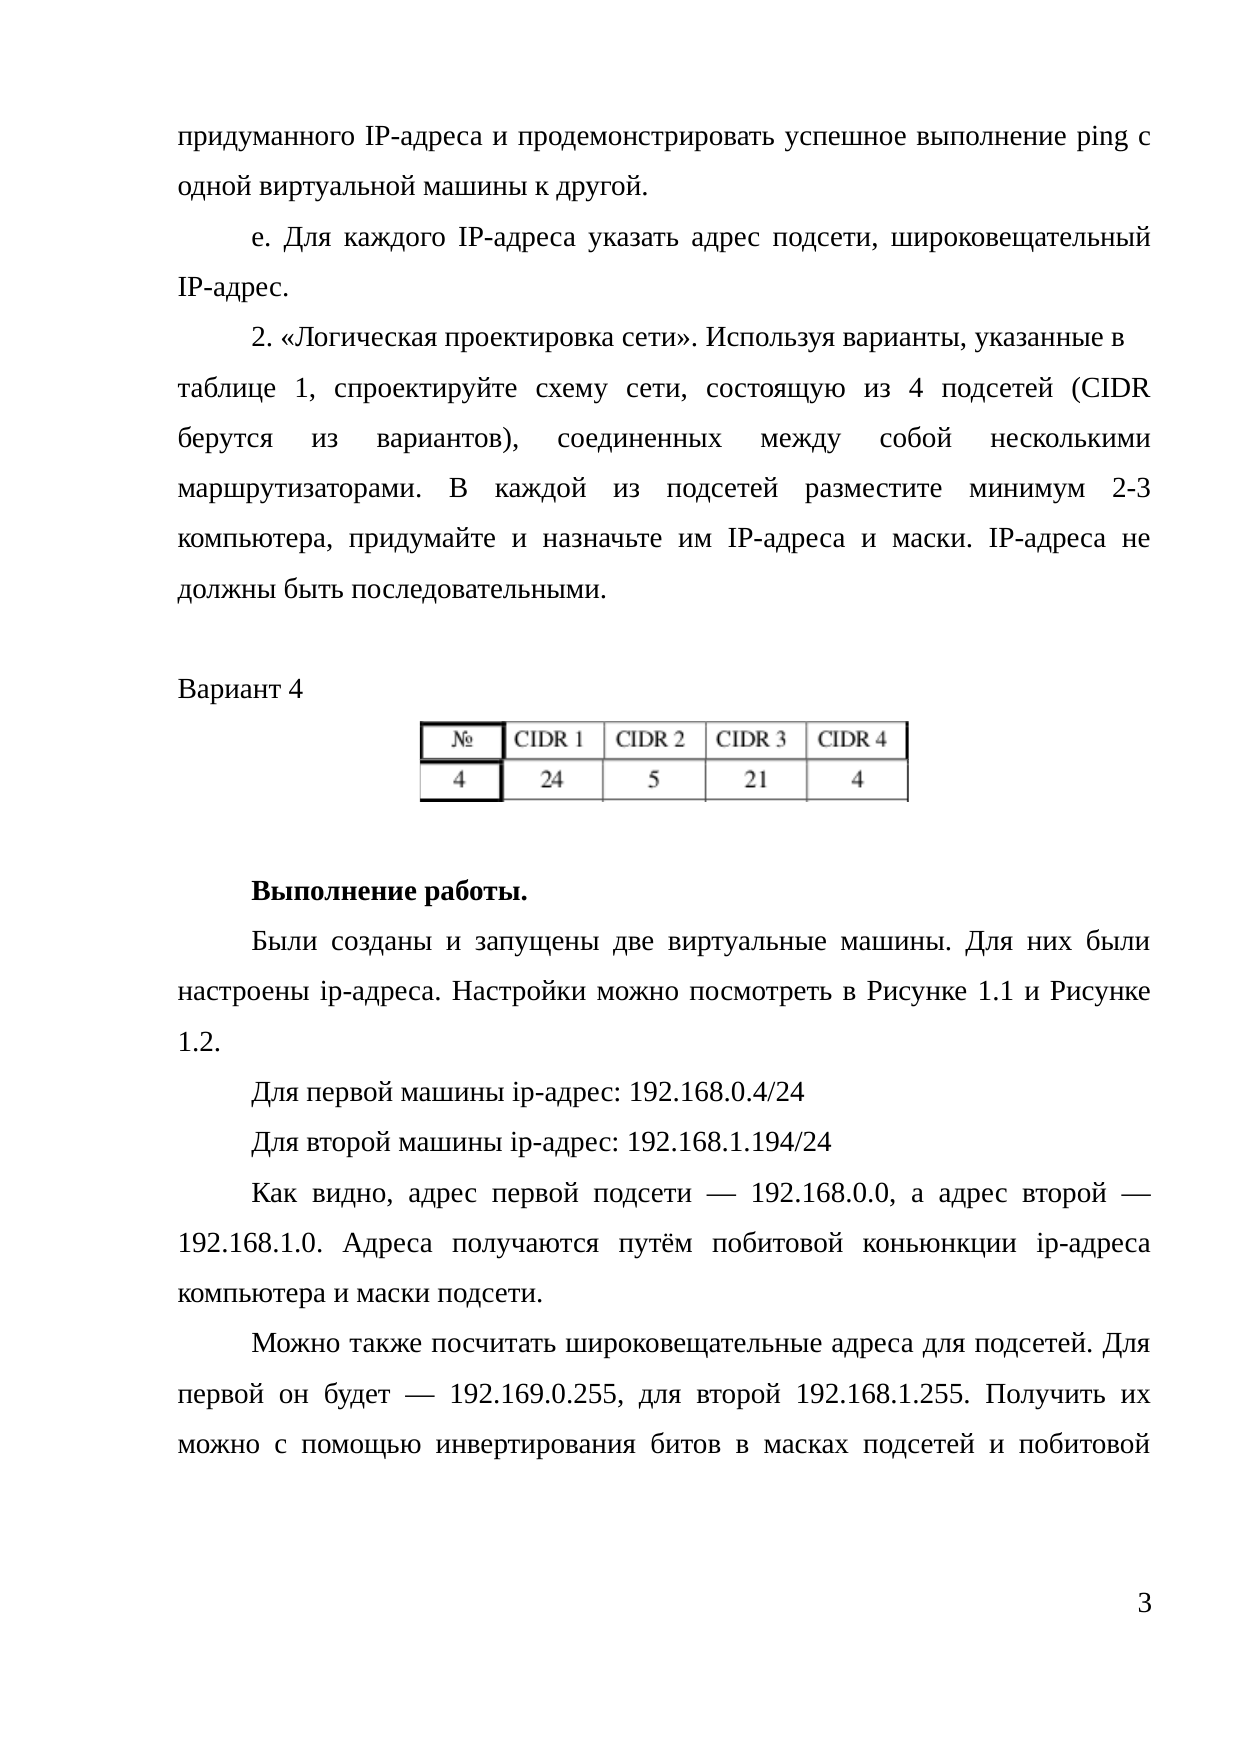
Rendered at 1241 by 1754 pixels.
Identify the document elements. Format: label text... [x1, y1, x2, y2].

text таблице 1, спроектируйте схему сети, состоящую из 4 подсетей (CIDR берутся из вариантов), соединенных между собой несколькими маршрутизаторами. В каждой из подсетей разместите минимум 2-3 компьютера, придумайте и назначьте им IP-адреса и маски. IP-адреса не должны быть последовательными. [177, 370, 1152, 604]
text Как видно, адрес первой подсети — 192.168.0.0, а адрес второй — 192.168.1.0. Адреса получаются путём побитовой коньюнкции ip-адреса компьютера и маски подсети. [177, 1175, 1152, 1309]
text e. Для каждого IP-адреса указать адрес подсети, широковещательный IP-адрес. [177, 219, 1152, 303]
text Для первой машины ip-адрес: 192.168.0.4/24 [177, 1074, 1152, 1108]
text Можно также посчитать широковещательные адреса для подсетей. Для первой он будет — 192.169.0.255, для второй 192.168.1.255. Получить их можно с помощью инвертирования битов в масках подсетей и побитовой [177, 1326, 1152, 1460]
text 2. «Логическая проектировка сети». Используя варианты, указанные в [177, 319, 1152, 353]
text Вариант 4 [177, 672, 1152, 705]
text придуманного IP-адреса и продемонстрировать успешное выполнение ping с одной виртуальной машины к другой. [177, 118, 1152, 202]
text Были созданы и запущены две виртуальные машины. Для них были настроены ip-адреса. Настройки можно посмотреть в Рисунке 1.1 и Рисунке 1.2. [177, 923, 1152, 1057]
subtitle Выполнение работы. [177, 873, 1152, 906]
picture [419, 721, 909, 802]
text Для второй машины ip-адрес: 192.168.1.194/24 [177, 1124, 1152, 1158]
